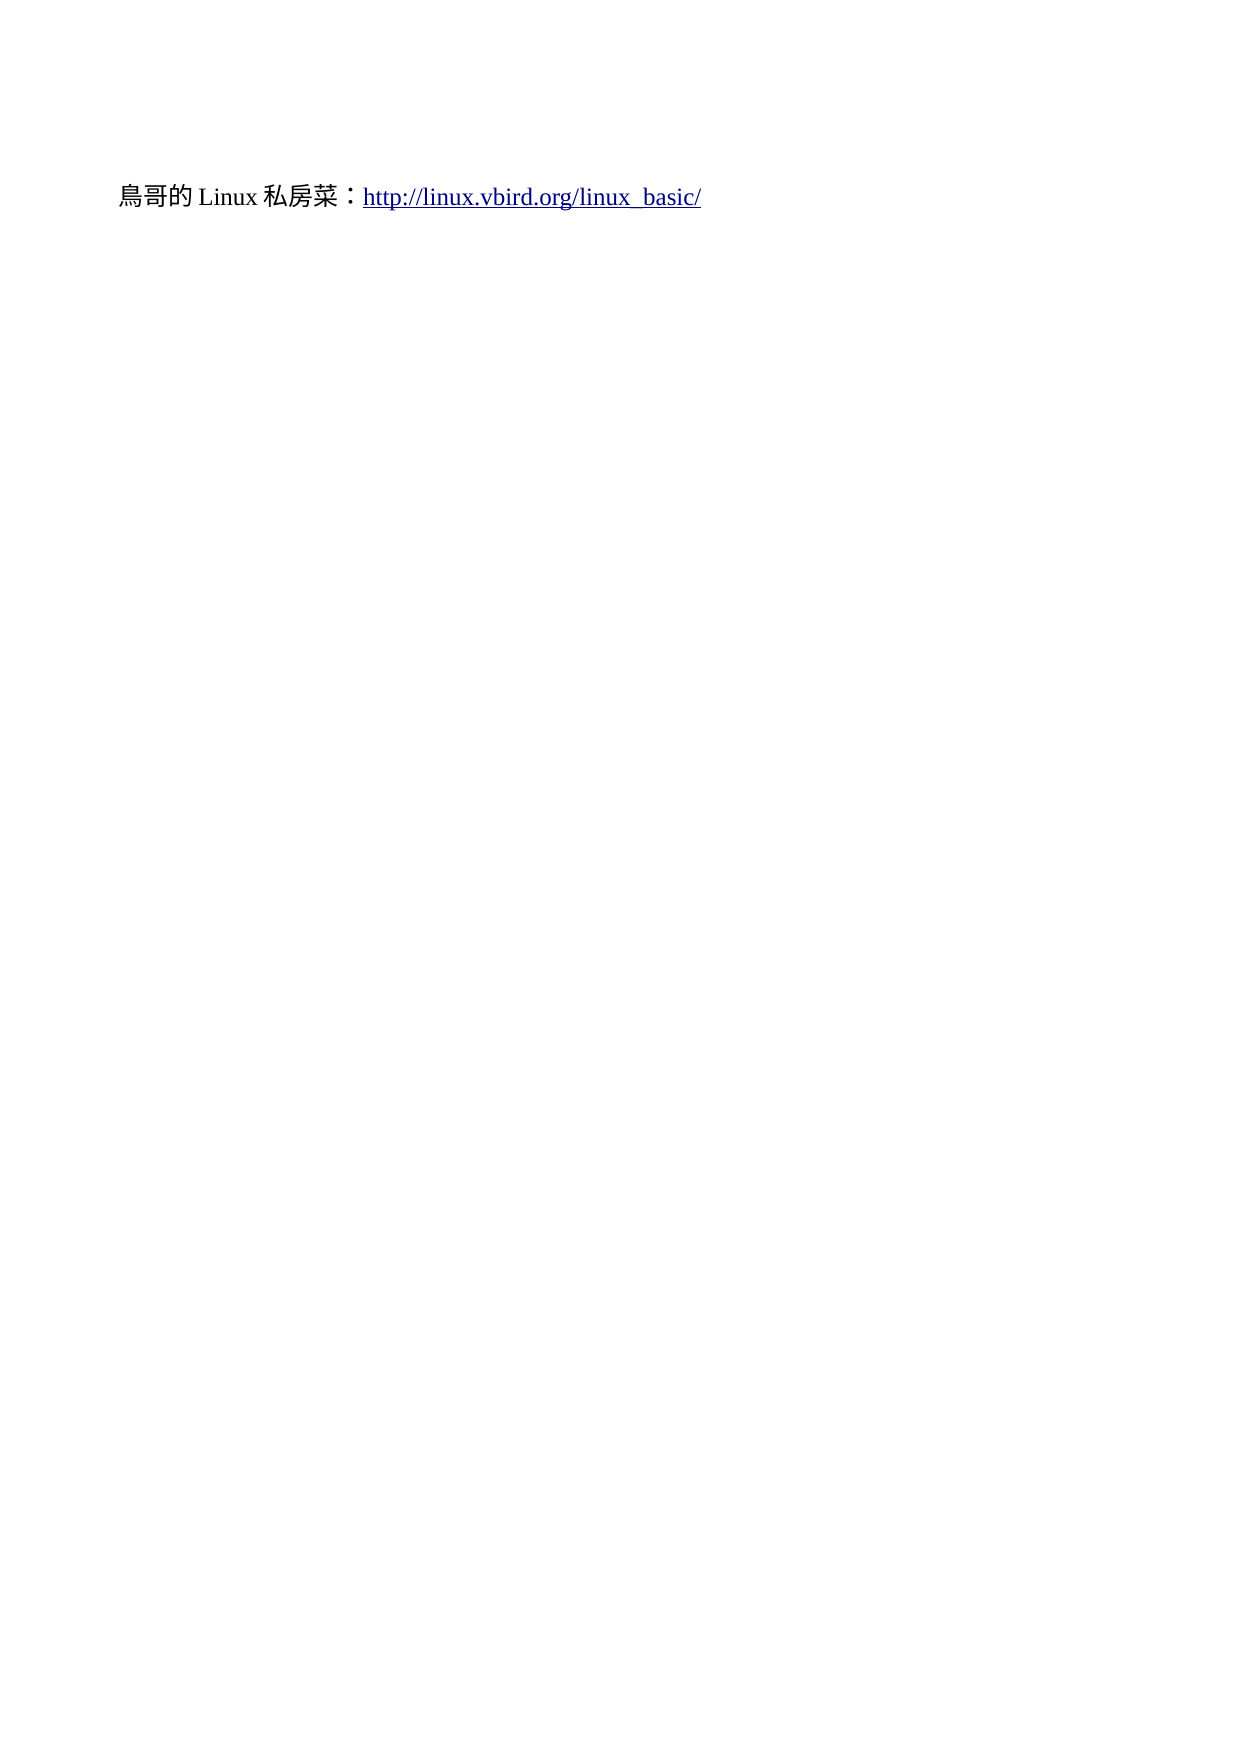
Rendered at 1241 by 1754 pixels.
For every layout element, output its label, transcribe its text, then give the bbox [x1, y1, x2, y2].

text 鳥哥的Linux私房菜：http://linux.vbird.org/linux_basic/ [118, 176, 1122, 213]
